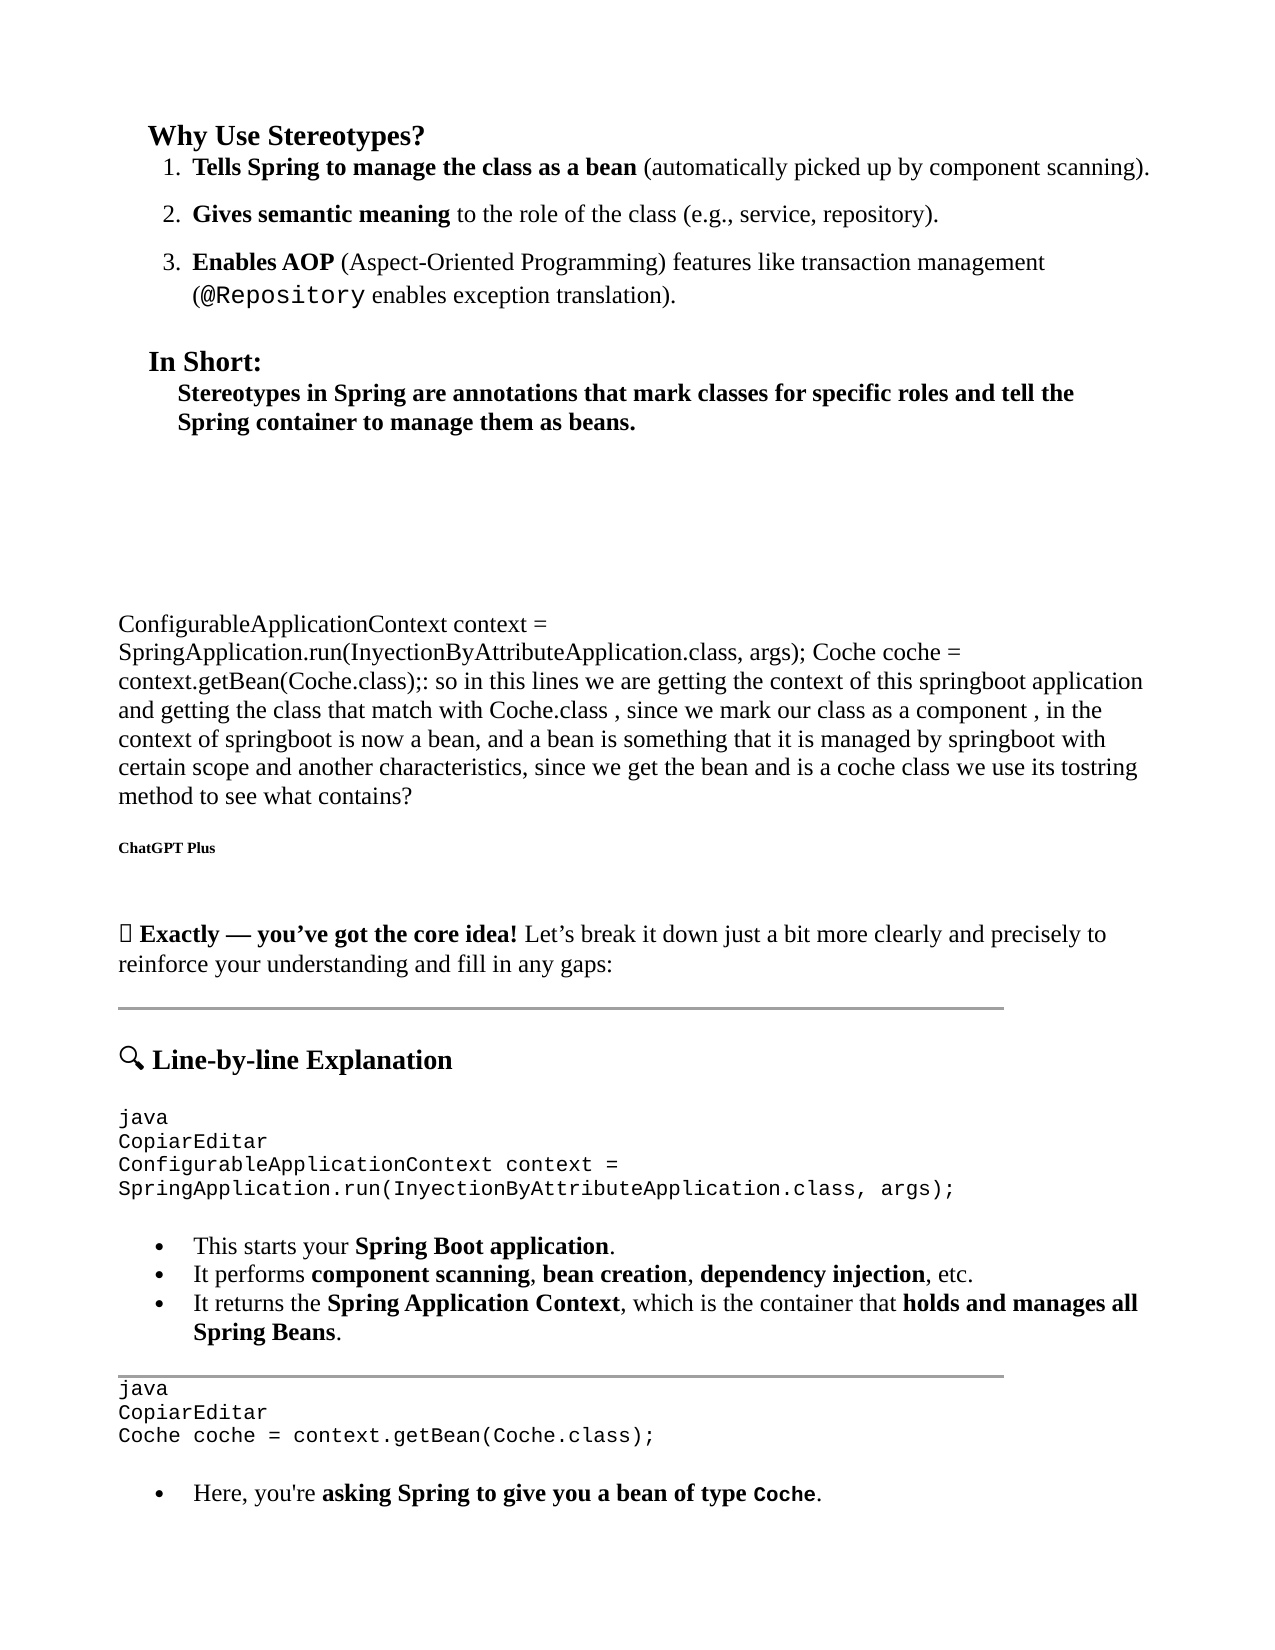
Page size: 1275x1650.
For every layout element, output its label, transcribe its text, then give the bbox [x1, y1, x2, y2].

text java [118, 1107, 1157, 1131]
text CopiarEditar [118, 1402, 1157, 1425]
text CopiarEditar [118, 1131, 1157, 1154]
list Tells Spring to manage the class as a bean (automatically picked up by component scanning). [162, 152, 1157, 180]
list Here, you're asking Spring to give you a bean of type Coche. [156, 1478, 1157, 1508]
text java [118, 1378, 1157, 1402]
subtitle 🧠 In Short: [118, 344, 1157, 378]
list Gives semantic meaning to the role of the class (e.g., service, repository). [162, 199, 1157, 228]
list Enables AOP (Aspect-Oriented Programming) features like transaction management (@Repository enables exception translation). [162, 247, 1157, 311]
list This starts your Spring Boot application. [156, 1231, 1157, 1259]
list It returns the Spring Application Context, which is the container that holds and manages all Spring Beans. [156, 1288, 1157, 1346]
text ConfigurableApplicationContext context = SpringApplication.run(InyectionByAttributeApplication.class, args); Coche coche = context.getBean(Coche.class);: so in this lines we are getting the context of this springboot application and getting the class that match with Coche.class , since we mark our class as a component , in the context of springboot is now a bean, and a bean is something that it is managed by springboot with certain scope and another characteristics, since we get the bean and is a coche class we use its tostring method to see what contains? [118, 609, 1157, 810]
text ✅ Exactly — you’ve got the core idea! Let’s break it down just a bit more clearly and precisely to reinforce your understanding and fill in any gaps: [118, 915, 1157, 978]
text ConfigurableApplicationContext context = SpringApplication.run(InyectionByAttributeApplication.class, args); [118, 1154, 1157, 1202]
text Stereotypes in Spring are annotations that mark classes for specific roles and tell the Spring container to manage them as beans. [177, 378, 1098, 436]
subtitle 📌 Why Use Stereotypes? [118, 118, 1157, 152]
text Coche coche = context.getBean(Coche.class); [118, 1425, 1157, 1449]
text 🔍 Line-by-line Explanation [118, 1039, 1157, 1078]
text ChatGPT Plus [118, 839, 1157, 857]
list It performs component scanning, bean creation, dependency injection, etc. [156, 1259, 1157, 1288]
